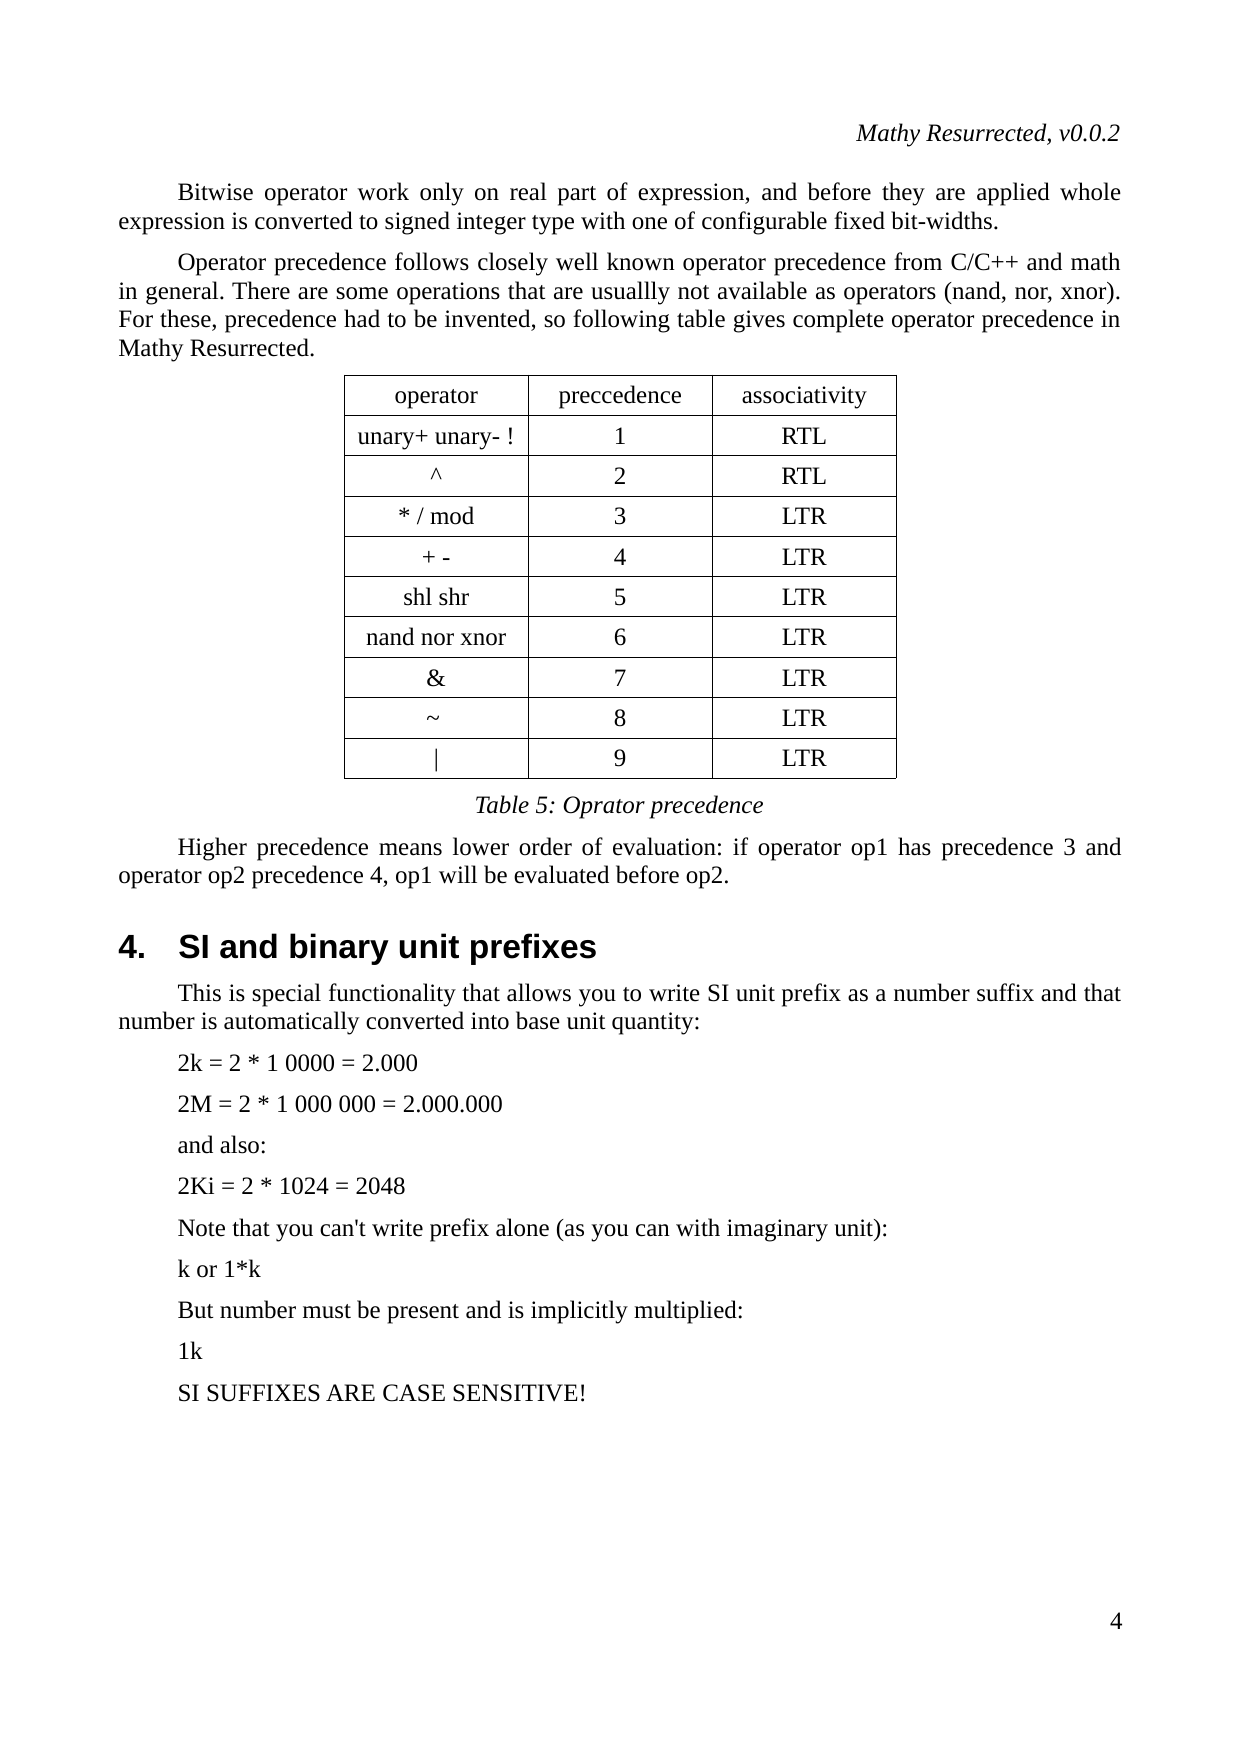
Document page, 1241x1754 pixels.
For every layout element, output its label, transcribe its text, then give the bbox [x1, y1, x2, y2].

table_cell + - [345, 537, 528, 576]
table_cell 5 [529, 577, 712, 616]
table_cell LTR [713, 617, 896, 657]
text and also: [118, 1130, 1122, 1159]
table_cell 1 [529, 416, 712, 455]
table_cell LTR [713, 497, 896, 536]
table_cell LTR [713, 739, 896, 778]
table_cell 9 [529, 739, 712, 778]
table_cell LTR [713, 537, 896, 576]
text 2k = 2 * 1 0000 = 2.000 [118, 1048, 1122, 1076]
table_cell unary+ unary- ! [345, 416, 528, 455]
table_cell | [345, 739, 528, 778]
table_cell 8 [529, 698, 712, 737]
text Bitwise operator work only on real part of expression, and before they are applied whole expression is converted to signed integer type with one of configurable fixed bit-widths. [118, 177, 1122, 234]
table_cell ~ [345, 698, 528, 737]
text This is special functionality that allows you to write SI unit prefix as a number suffix and that number is automatically converted into base unit quantity: [118, 978, 1122, 1035]
text 1k [118, 1336, 1122, 1365]
table_cell nand nor xnor [345, 617, 528, 657]
table_header preccedence [529, 376, 712, 415]
table_header operator [345, 376, 528, 415]
subtitle SI and binary unit prefixes [118, 927, 1122, 965]
text Table 5: Oprator precedence [118, 790, 1122, 819]
table_cell LTR [713, 698, 896, 737]
table_cell shl shr [345, 577, 528, 616]
table_cell 7 [529, 658, 712, 697]
table_cell LTR [713, 658, 896, 697]
table_cell 4 [529, 537, 712, 576]
table_cell 2 [529, 456, 712, 496]
text 2M = 2 * 1 000 000 = 2.000.000 [118, 1089, 1122, 1118]
text Higher precedence means lower order of evaluation: if operator op1 has precedence 3 and operator op2 precedence 4, op1 will be evaluated before op2. [118, 832, 1122, 889]
text k or 1*k [118, 1254, 1122, 1283]
table_cell LTR [713, 577, 896, 616]
table_cell RTL [713, 456, 896, 496]
table_cell RTL [713, 416, 896, 455]
text But number must be present and is implicitly multiplied: [118, 1295, 1122, 1324]
text Note that you can't write prefix alone (as you can with imaginary unit): [118, 1213, 1122, 1241]
text 2Ki = 2 * 1024 = 2048 [118, 1171, 1122, 1200]
table_cell 3 [529, 497, 712, 536]
text Operator precedence follows closely well known operator precedence from C/C++ and math in general. There are some operations that are usuallly not available as operators (nand, nor, xnor). For these, precedence had to be invented, so following table gives complete operator precedence in Mathy Resurrected. [118, 247, 1122, 362]
table_header associativity [713, 376, 896, 415]
table_cell ^ [345, 456, 528, 496]
table_cell * / mod [345, 497, 528, 536]
table_cell & [345, 658, 528, 697]
table_cell 6 [529, 617, 712, 657]
text SI SUFFIXES ARE CASE SENSITIVE! [118, 1378, 1122, 1406]
